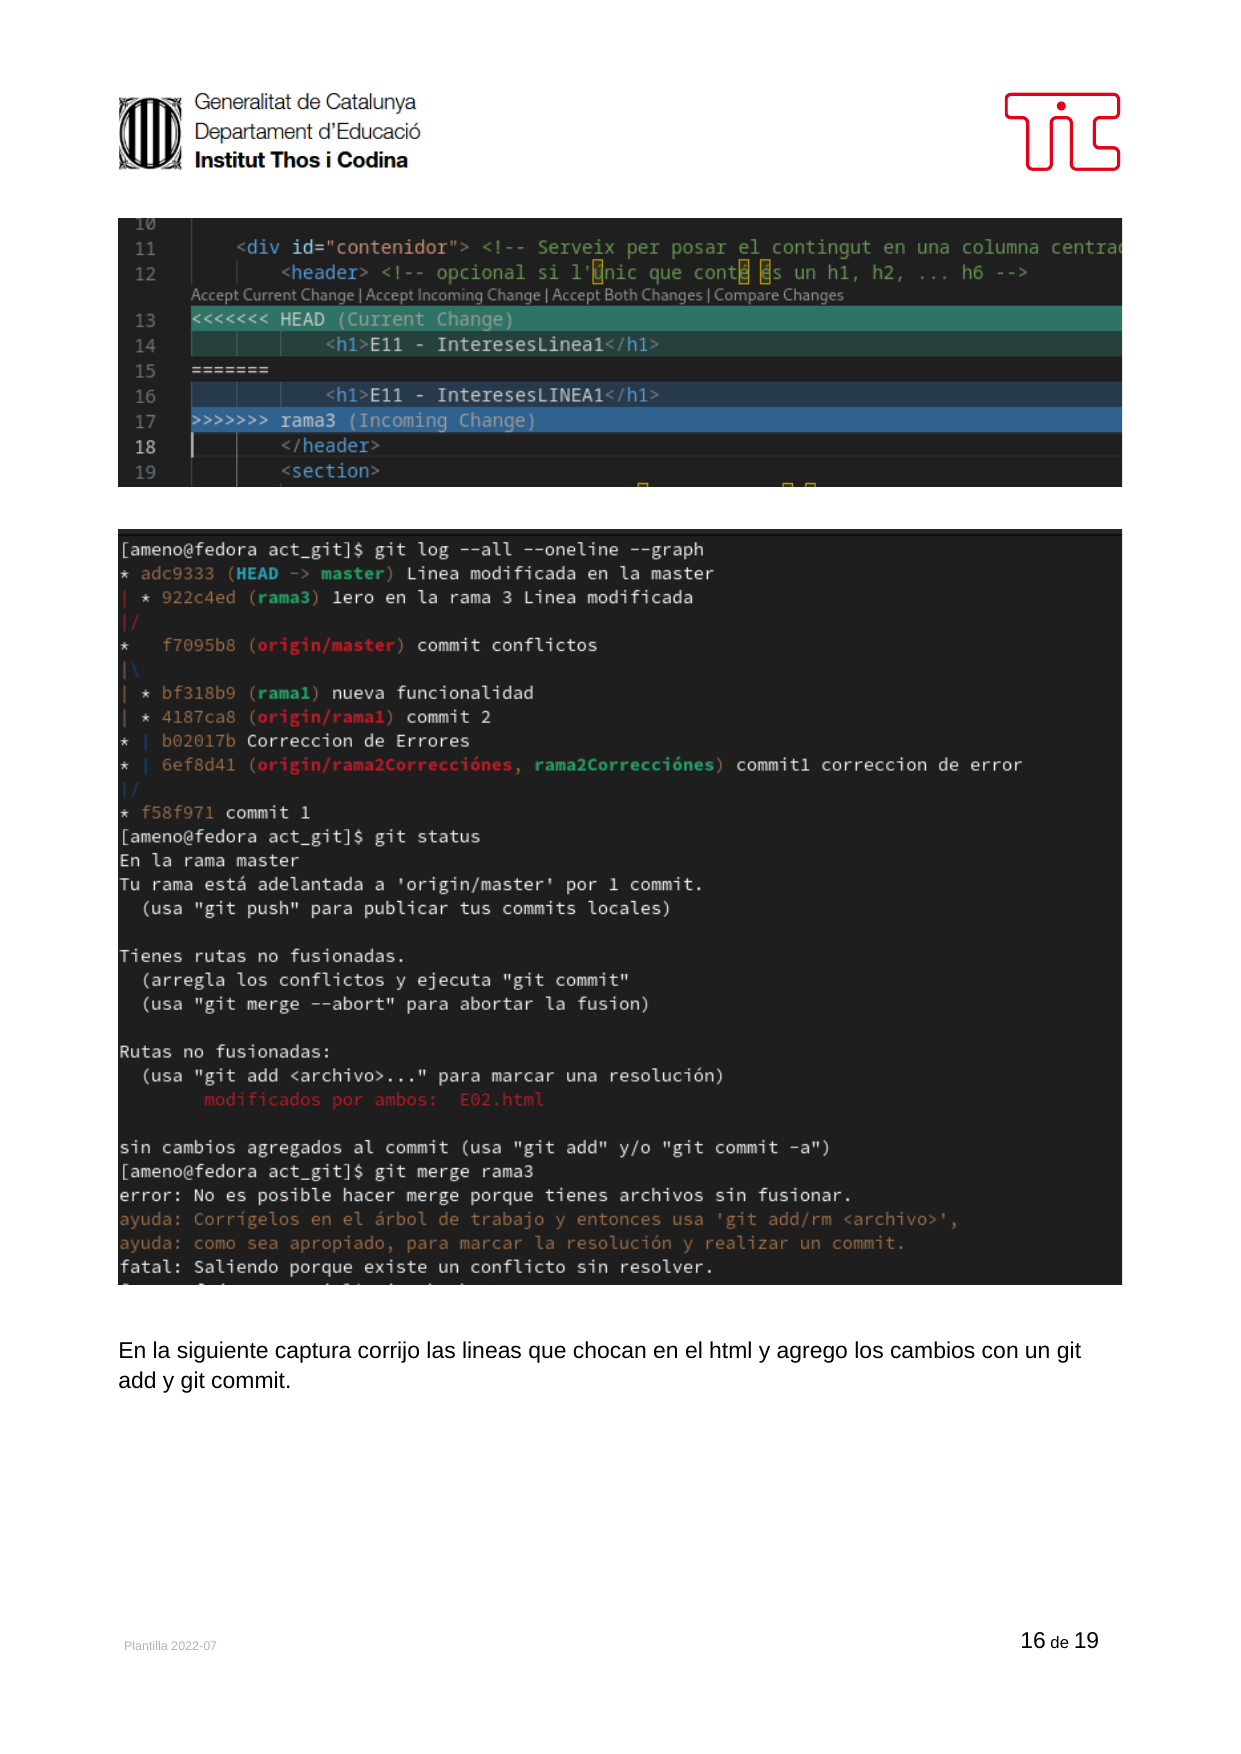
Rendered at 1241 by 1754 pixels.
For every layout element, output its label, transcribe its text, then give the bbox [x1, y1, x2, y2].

picture [118, 92, 422, 171]
picture [1004, 92, 1123, 171]
picture [118, 529, 1123, 1285]
text En la siguiente captura corrijo las lineas que chocan en el html y agrego los cambios con un git add y git commit. [118, 1337, 1122, 1393]
picture [118, 218, 1123, 487]
